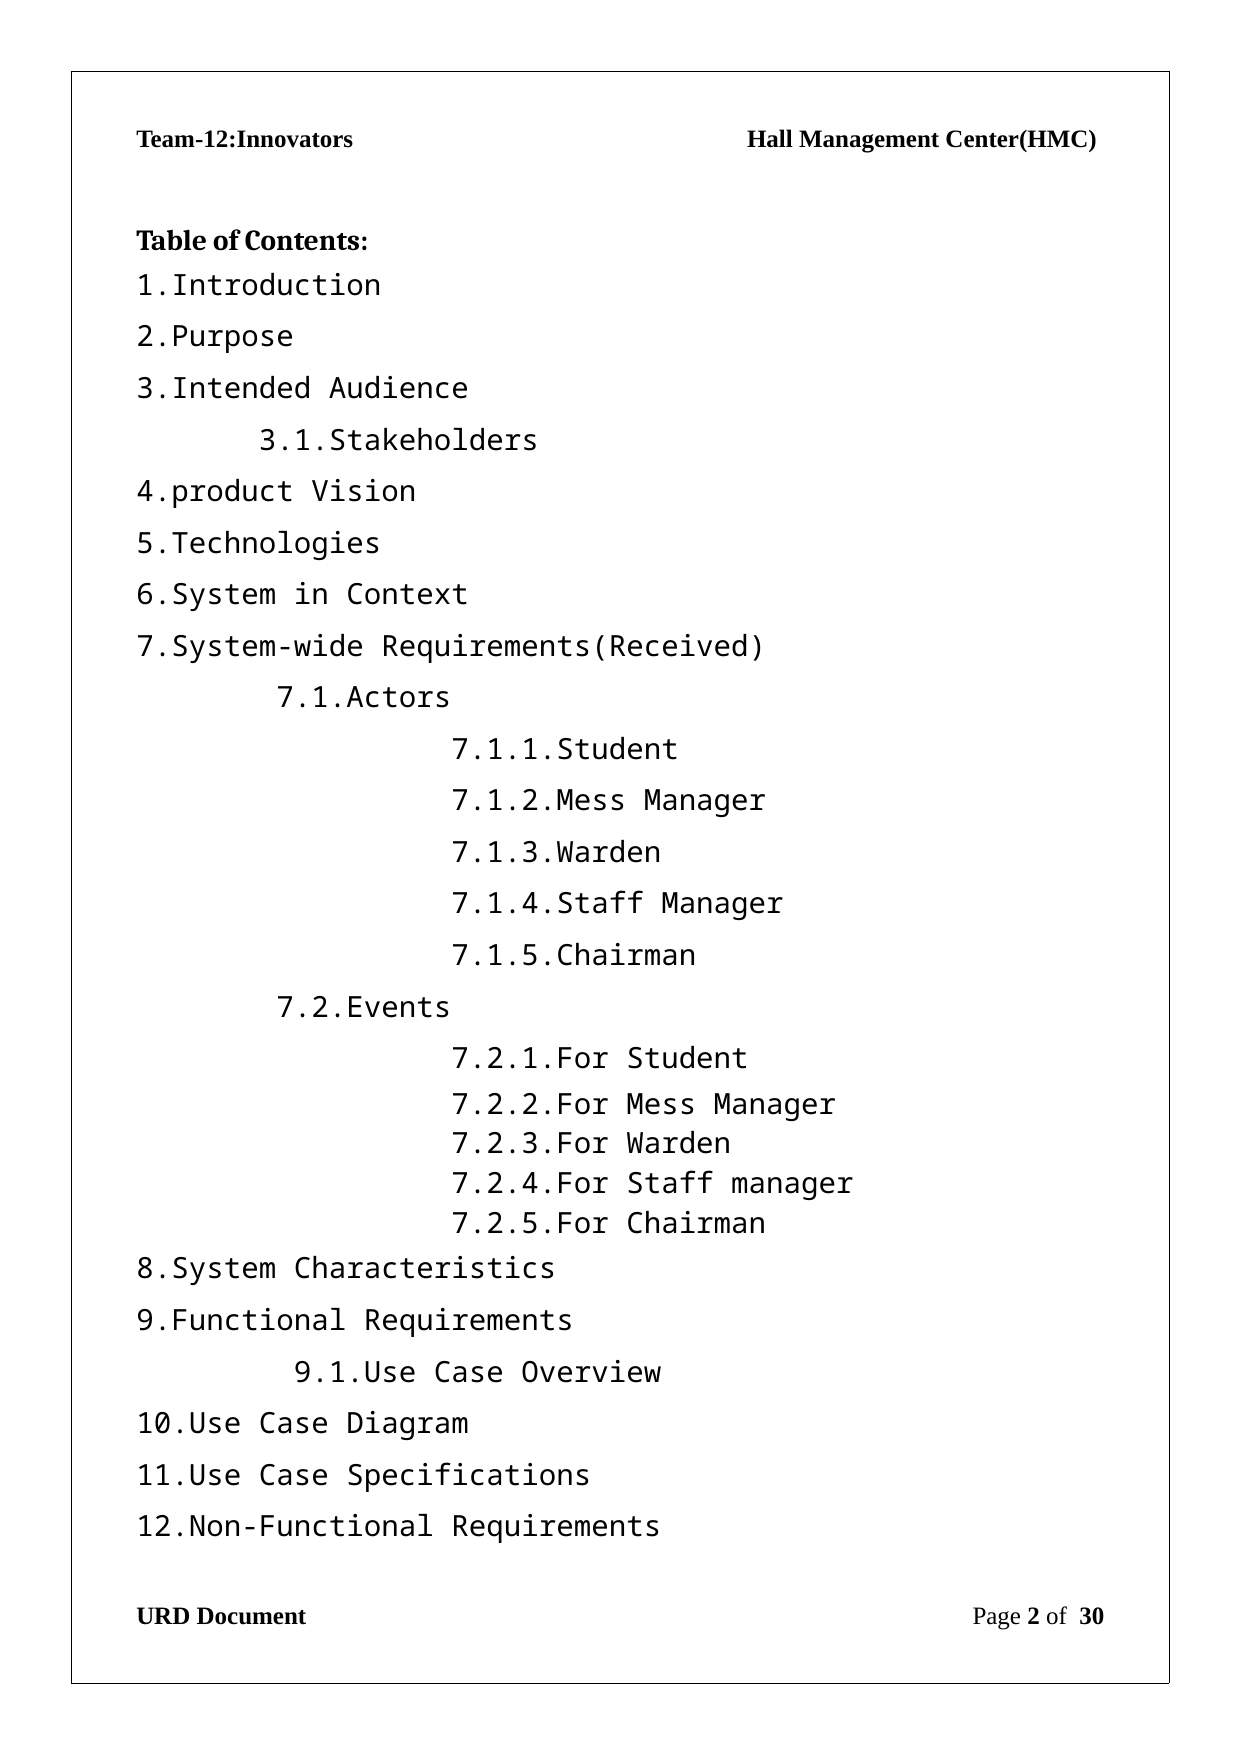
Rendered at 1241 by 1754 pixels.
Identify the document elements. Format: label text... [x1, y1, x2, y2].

text 3.Intended Audience [136, 367, 1104, 407]
text 11.Use Case Specifications [136, 1454, 1104, 1494]
text 7.2.5.For Chairman [136, 1202, 1104, 1242]
text 7.2.Events [136, 986, 1104, 1026]
text 9.1.Use Case Overview [136, 1351, 1104, 1391]
text 7.1.2.Mess Manager [136, 780, 1104, 819]
text 7.1.5.Chairman [136, 934, 1104, 974]
text 4.product Vision [136, 470, 1104, 510]
text 7.1.4.Staff Manager [136, 883, 1104, 922]
text 7.2.4.For Staff manager [136, 1162, 1104, 1202]
text 7.2.1.For Student [136, 1037, 1104, 1077]
text 2.Purpose [136, 316, 1104, 355]
text 6.System in Context [136, 573, 1104, 613]
subtitle Table of Contents: [136, 224, 1104, 258]
text 10.Use Case Diagram [136, 1402, 1104, 1442]
text 7.System-wide Requirements(Received) [136, 625, 1104, 665]
text 5.Technologies [136, 522, 1104, 562]
text 7.1.3.Warden [136, 831, 1104, 871]
text 8.System Characteristics [136, 1248, 1104, 1287]
text 12.Non-Functional Requirements [136, 1506, 1104, 1545]
text 1.Introduction [136, 264, 1104, 304]
text 3.1.Stakeholders [136, 419, 1104, 458]
text 7.1.Actors [136, 677, 1104, 716]
text 7.1.1.Student [136, 728, 1104, 768]
text 9.Functional Requirements [136, 1299, 1104, 1339]
text 7.2.2.For Mess Manager [136, 1083, 1104, 1123]
text 7.2.3.For Warden [136, 1123, 1104, 1162]
